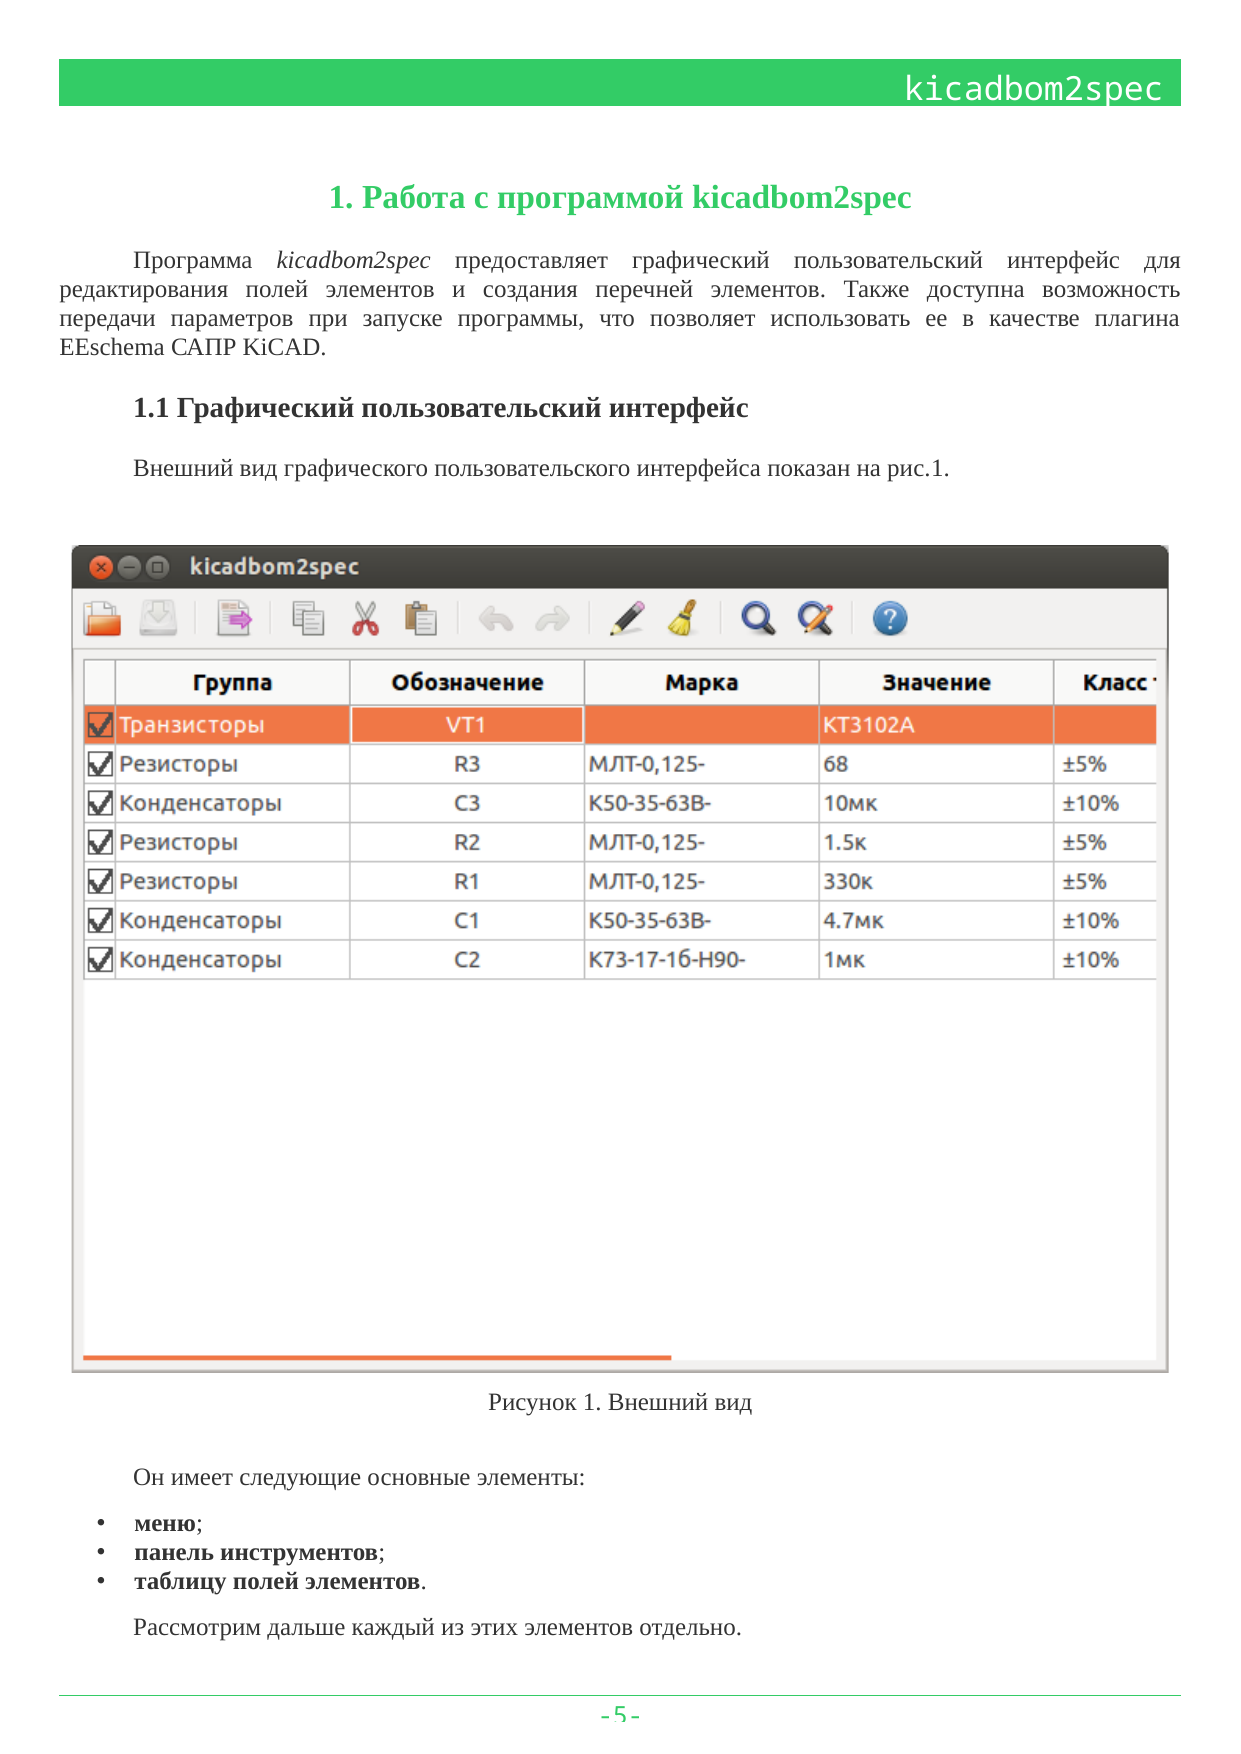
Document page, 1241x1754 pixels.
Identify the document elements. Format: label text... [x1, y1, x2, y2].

text Внешний вид графического пользовательского интерфейса показан на рис.1. [59, 453, 1181, 482]
subtitle 1. Работа с программой kicadbom2spec [59, 177, 1181, 216]
list меню; [97, 1508, 1181, 1537]
list панель инструментов; [97, 1537, 1181, 1566]
text Рисунок 1. Внешний вид [72, 1373, 1168, 1415]
text Программа kicadbom2spec предоставляет графический пользовательский интерфейс для редактирования полей элементов и создания перечней элементов. Также доступна возможность передачи параметров при запуске программы, что позволяет использовать ее в качестве плагина EEschema САПР KiCAD. [59, 245, 1181, 360]
text Рассмотрим дальше каждый из этих элементов отдельно. [59, 1612, 1181, 1641]
subtitle 1.1 Графический пользовательский интерфейс [133, 390, 1181, 423]
text Он имеет следующие основные элементы: [59, 1462, 1181, 1491]
picture [71, 545, 1169, 1373]
list таблицу полей элементов. [97, 1566, 1181, 1594]
